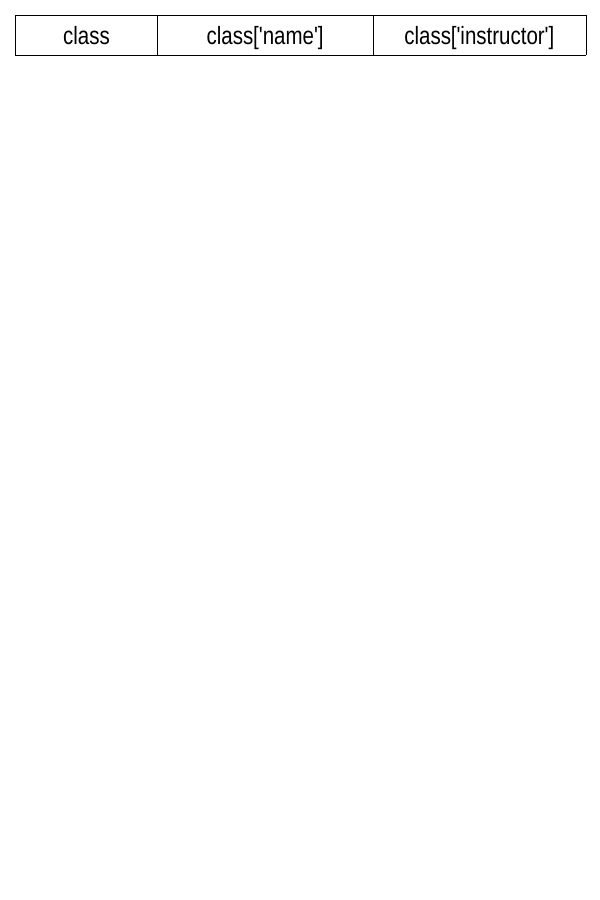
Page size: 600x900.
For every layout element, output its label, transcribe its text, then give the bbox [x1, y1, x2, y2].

table_header class['name'] [158, 16, 373, 55]
table_header class [16, 16, 157, 55]
table_header class['instructor'] [374, 16, 586, 55]
